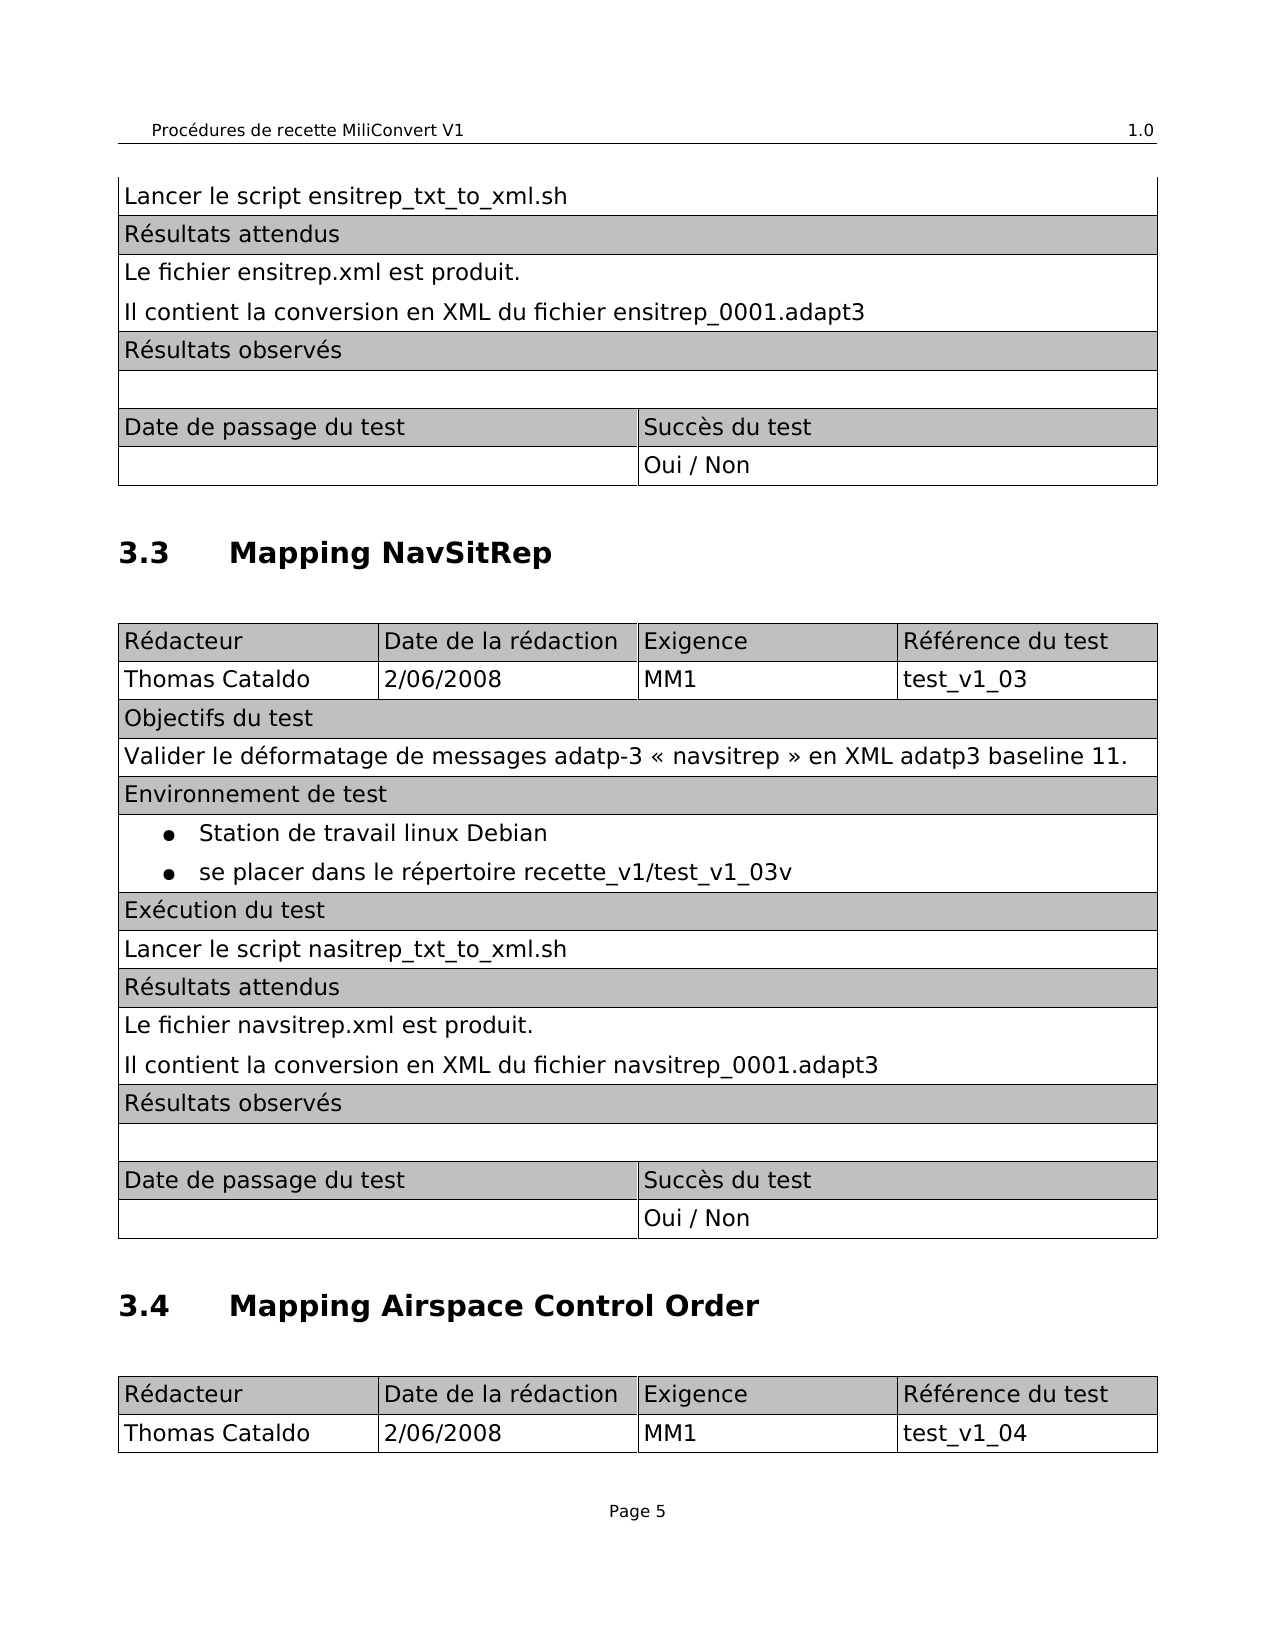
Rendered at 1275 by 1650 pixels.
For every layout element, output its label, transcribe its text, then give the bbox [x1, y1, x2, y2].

table_cell MM1 [639, 662, 897, 699]
table_header Exigence [639, 624, 897, 661]
table_cell Valider le déformatage de messages adatp-3 « navsitrep » en XML adatp3 baseline 11. [119, 739, 1157, 776]
table_header Rédacteur [119, 624, 378, 661]
table_cell Le fichier navsitrep.xml est produit. Il contient la conversion en XML du fichier navsitrep_0001.adapt3 [119, 1008, 1157, 1084]
table_cell [119, 1200, 637, 1238]
table_cell [119, 1124, 1157, 1161]
table_cell Exécution du test [119, 893, 1157, 930]
subtitle Mapping Airspace Control Order [118, 1289, 1157, 1324]
table_cell Lancer le script ensitrep_txt_to_xml.sh [119, 177, 1157, 215]
table_cell Résultats observés [119, 1085, 1157, 1123]
table_cell Résultats observés [119, 332, 1157, 370]
table_cell Résultats attendus [119, 969, 1157, 1007]
subtitle Mapping NavSitRep [118, 536, 1157, 571]
table_header Rédacteur [119, 1377, 378, 1414]
table_cell Succès du test [639, 1162, 1157, 1199]
table_cell Oui / Non [639, 1200, 1157, 1238]
table_cell [119, 447, 637, 485]
table_cell Date de passage du test [119, 1162, 637, 1199]
table_cell Résultats attendus [119, 216, 1157, 254]
table_header Référence du test [898, 624, 1157, 661]
table_header Date de la rédaction [379, 624, 637, 661]
table_cell Environnement de test [119, 777, 1157, 814]
table_cell Thomas Cataldo [119, 1415, 378, 1452]
table_cell test_v1_03 [898, 662, 1157, 699]
table_cell Oui / Non [639, 447, 1157, 485]
table_cell Le fichier ensitrep.xml est produit. Il contient la conversion en XML du fichier ensitrep_0001.adapt3 [119, 255, 1157, 331]
table_cell Date de passage du test [119, 409, 637, 446]
table_header Référence du test [898, 1377, 1157, 1414]
table_cell Station de travail linux Debian se placer dans le répertoire recette_v1/test_v1_03v [119, 815, 1157, 892]
table_header Exigence [639, 1377, 897, 1414]
table_cell test_v1_04 [898, 1415, 1157, 1452]
table_cell Lancer le script nasitrep_txt_to_xml.sh [119, 931, 1157, 968]
table_cell 2/06/2008 [379, 662, 637, 699]
table_header Date de la rédaction [379, 1377, 637, 1414]
table_cell MM1 [639, 1415, 897, 1452]
table_cell Objectifs du test [119, 700, 1157, 738]
table_cell [119, 371, 1157, 408]
table_cell Thomas Cataldo [119, 662, 378, 699]
table_cell Succès du test [639, 409, 1157, 446]
table_cell 2/06/2008 [379, 1415, 637, 1452]
